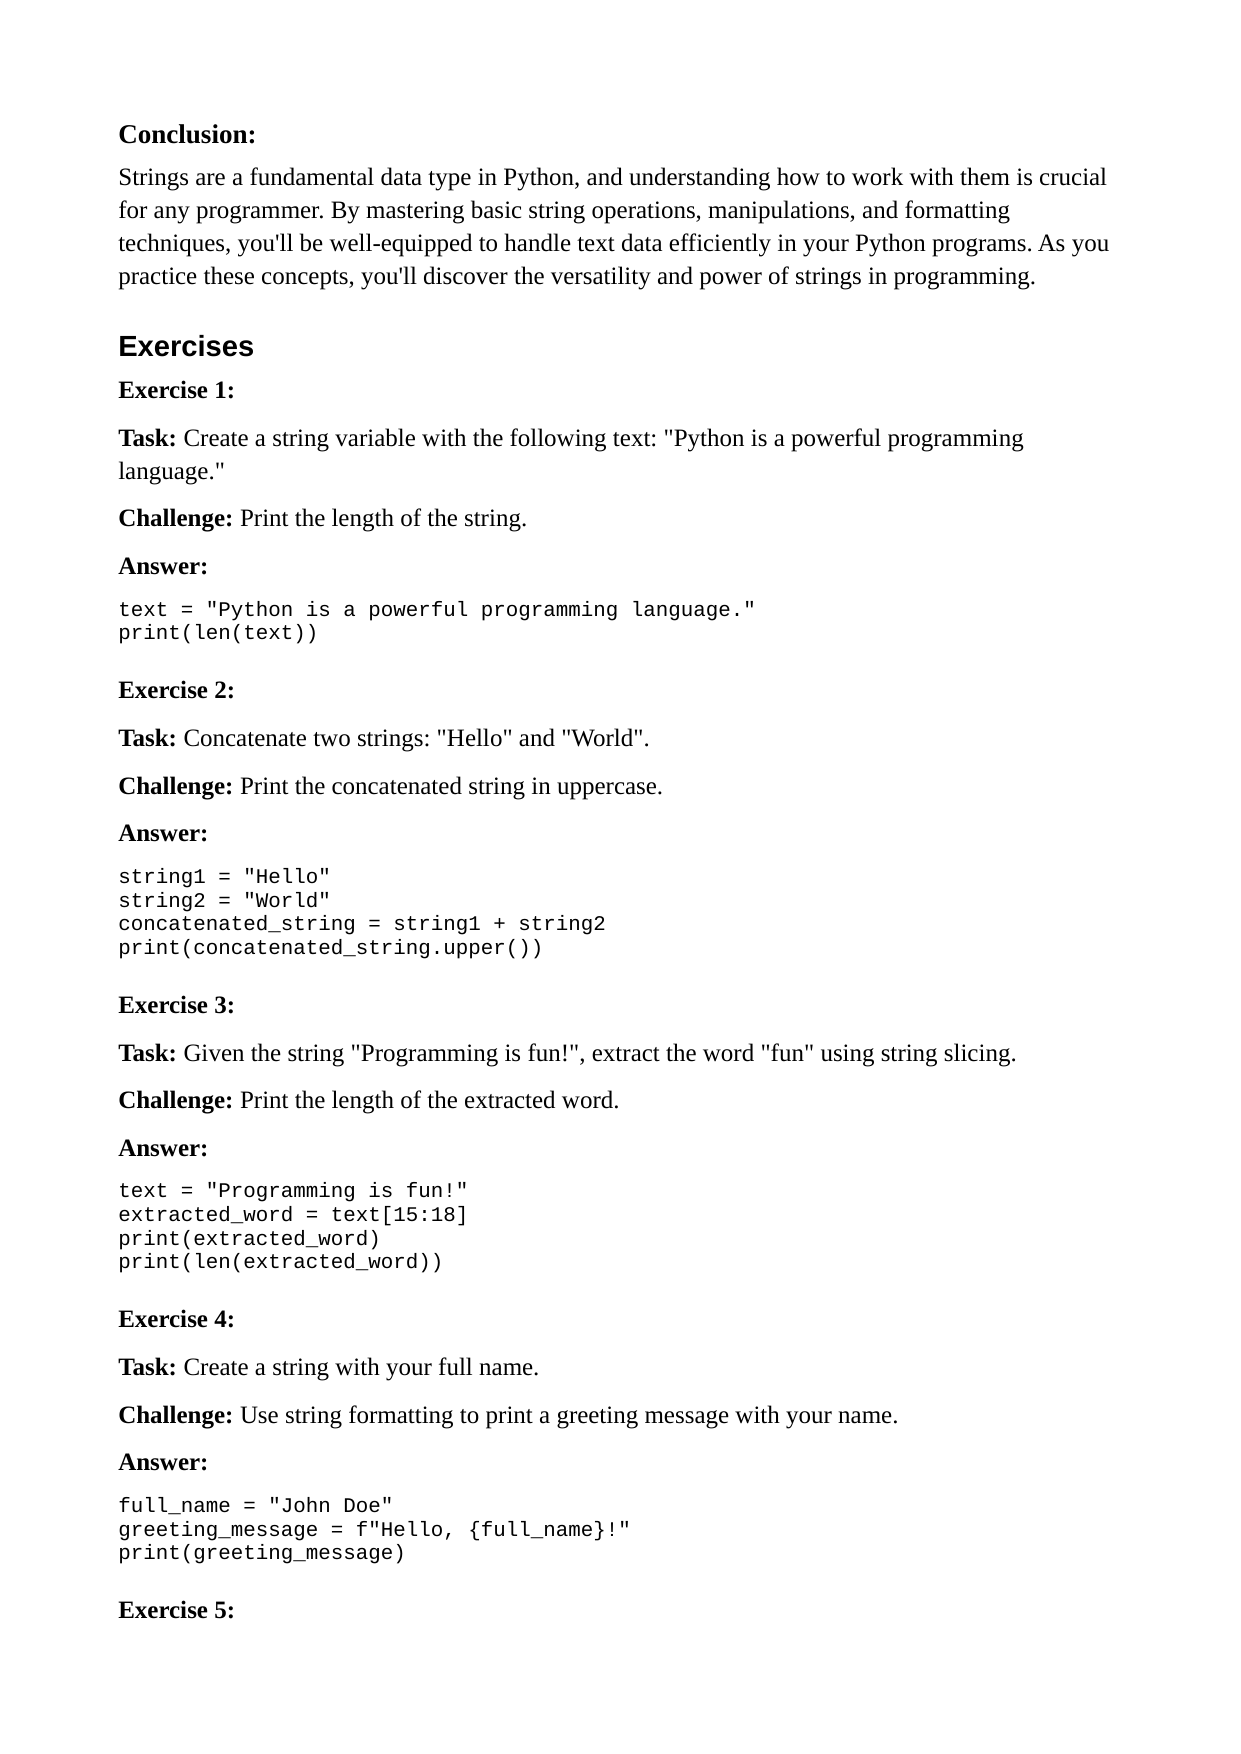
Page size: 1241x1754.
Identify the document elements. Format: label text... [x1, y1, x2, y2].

text print(len(extracted_word)) [118, 1251, 1122, 1275]
text concatenated_string = string1 + string2 [118, 913, 1122, 937]
text Exercise 2: [118, 676, 1122, 704]
subtitle Exercises [118, 329, 1122, 363]
text Task: Given the string "Programming is fun!", extract the word "fun" using string slicing. [118, 1038, 1122, 1066]
text print(len(text)) [118, 622, 1122, 646]
subtitle Conclusion: [118, 118, 1122, 149]
text print(concatenated_string.upper()) [118, 937, 1122, 961]
text string1 = "Hello" [118, 866, 1122, 889]
text Exercise 3: [118, 990, 1122, 1019]
text Answer: [118, 818, 1122, 847]
text Strings are a fundamental data type in Python, and understanding how to work with them is crucial for any programmer. By mastering basic string operations, manipulations, and formatting techniques, you'll be well-equipped to handle text data efficiently in your Python programs. As you practice these concepts, you'll discover the versatility and power of strings in programming. [118, 162, 1122, 289]
text extracted_word = text[15:18] [118, 1204, 1122, 1228]
text Answer: [118, 551, 1122, 580]
text Exercise 5: [118, 1595, 1122, 1624]
text Task: Concatenate two strings: "Hello" and "World". [118, 723, 1122, 752]
text Task: Create a string variable with the following text: "Python is a powerful programming language." [118, 423, 1122, 485]
text Answer: [118, 1447, 1122, 1476]
text Exercise 4: [118, 1304, 1122, 1333]
text print(greeting_message) [118, 1542, 1122, 1566]
text Challenge: Print the concatenated string in uppercase. [118, 771, 1122, 799]
text Challenge: Print the length of the string. [118, 503, 1122, 532]
text Task: Create a string with your full name. [118, 1352, 1122, 1381]
text Challenge: Use string formatting to print a greeting message with your name. [118, 1400, 1122, 1428]
text text = "Programming is fun!" [118, 1180, 1122, 1204]
text print(extracted_word) [118, 1228, 1122, 1251]
text string2 = "World" [118, 889, 1122, 913]
text greeting_message = f"Hello, {full_name}!" [118, 1518, 1122, 1542]
text text = "Python is a powerful programming language." [118, 599, 1122, 622]
text Challenge: Print the length of the extracted word. [118, 1085, 1122, 1114]
text full_name = "John Doe" [118, 1495, 1122, 1518]
text Exercise 1: [118, 375, 1122, 404]
text Answer: [118, 1133, 1122, 1162]
